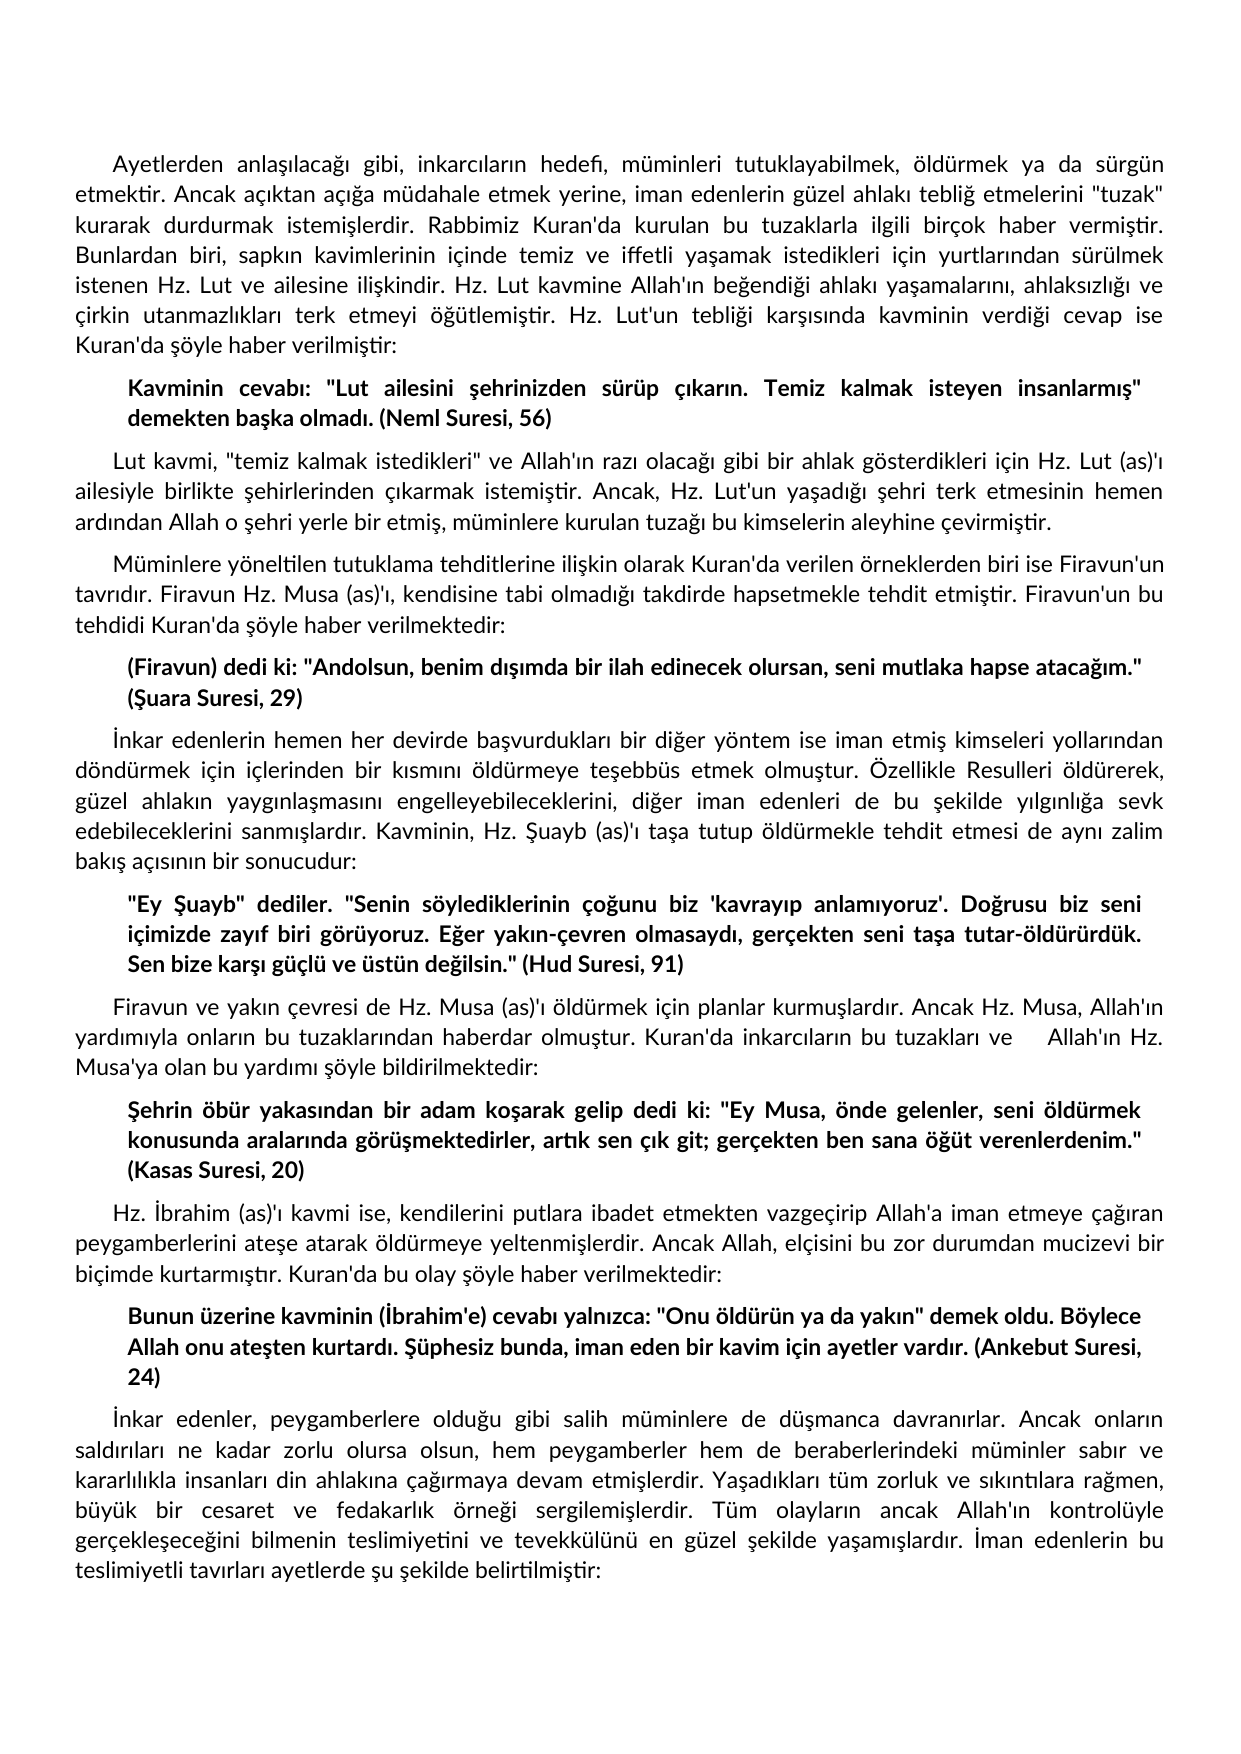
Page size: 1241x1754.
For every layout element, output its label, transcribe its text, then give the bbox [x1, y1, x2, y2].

text (Firavun) dedi ki: "Andolsun, benim dışımda bir ilah edinecek olursan, seni mutlaka hapse atacağım." (Şuara Suresi, 29) [127, 653, 1143, 711]
text İnkar edenlerin hemen her devirde başvurdukları bir diğer yöntem ise iman etmiş kimseleri yollarından döndürmek için içlerinden bir kısmını öldürmeye teşebbüs etmek olmuştur. Özellikle Resulleri öldürerek, güzel ahlakın yaygınlaşmasını engelleyebileceklerini, diğer iman edenleri de bu şekilde yılgınlığa sevk edebileceklerini sanmışlardır. Kavminin, Hz. Şuayb (as)'ı taşa tutup öldürmekle tehdit etmesi de aynı zalim bakış açısının bir sonucudur: [75, 726, 1165, 874]
text Firavun ve yakın çevresi de Hz. Musa (as)'ı öldürmek için planlar kurmuşlardır. Ancak Hz. Musa, Allah'ın yardımıyla onların bu tuzaklarından haberdar olmuştur. Kuran'da inkarcıların bu tuzakları ve Allah'ın Hz. Musa'ya olan bu yardımı şöyle bildirilmektedir: [75, 993, 1165, 1081]
text Lut kavmi, "temiz kalmak istedikleri" ve Allah'ın razı olacağı gibi bir ahlak gösterdikleri için Hz. Lut (as)'ı ailesiyle birlikte şehirlerinden çıkarmak istemiştir. Ancak, Hz. Lut'un yaşadığı şehri terk etmesinin hemen ardından Allah o şehri yerle bir etmiş, müminlere kurulan tuzağı bu kimselerin aleyhine çevirmiştir. [75, 447, 1165, 535]
text İnkar edenler, peygamberlere olduğu gibi salih müminlere de düşmanca davranırlar. Ancak onların saldırıları ne kadar zorlu olursa olsun, hem peygamberler hem de beraberlerindeki müminler sabır ve kararlılıkla insanları din ahlakına çağırmaya devam etmişlerdir. Yaşadıkları tüm zorluk ve sıkıntılara rağmen, büyük bir cesaret ve fedakarlık örneği sergilemişlerdir. Tüm olayların ancak Allah'ın kontrolüyle gerçekleşeceğini bilmenin teslimiyetini ve tevekkülünü en güzel şekilde yaşamışlardır. İman edenlerin bu teslimiyetli tavırları ayetlerde şu şekilde belirtilmiştir: [75, 1405, 1165, 1584]
text Müminlere yöneltilen tutuklama tehditlerine ilişkin olarak Kuran'da verilen örneklerden biri ise Firavun'un tavrıdır. Firavun Hz. Musa (as)'ı, kendisine tabi olmadığı takdirde hapsetmekle tehdit etmiştir. Firavun'un bu tehdidi Kuran'da şöyle haber verilmektedir: [75, 550, 1165, 638]
text Hz. İbrahim (as)'ı kavmi ise, kendilerini putlara ibadet etmekten vazgeçirip Allah'a iman etmeye çağıran peygamberlerini ateşe atarak öldürmeye yeltenmişlerdir. Ancak Allah, elçisini bu zor durumdan mucizevi bir biçimde kurtarmıştır. Kuran'da bu olay şöyle haber verilmektedir: [75, 1199, 1165, 1287]
text Kavminin cevabı: "Lut ailesini şehrinizden sürüp çıkarın. Temiz kalmak isteyen insanlarmış" demekten başka olmadı. (Neml Suresi, 56) [127, 374, 1143, 432]
text Şehrin öbür yakasından bir adam koşarak gelip dedi ki: "Ey Musa, önde gelenler, seni öldürmek konusunda aralarında görüşmektedirler, artık sen çık git; gerçekten ben sana öğüt verenlerdenim." (Kasas Suresi, 20) [127, 1096, 1143, 1184]
text "Ey Şuayb" dediler. "Senin söylediklerinin çoğunu biz 'kavrayıp anlamıyoruz'. Doğrusu biz seni içimizde zayıf biri görüyoruz. Eğer yakın-çevren olmasaydı, gerçekten seni taşa tutar-öldürürdük. Sen bize karşı güçlü ve üstün değilsin." (Hud Suresi, 91) [127, 889, 1143, 977]
text Bunun üzerine kavminin (İbrahim'e) cevabı yalnızca: "Onu öldürün ya da yakın" demek oldu. Böylece Allah onu ateşten kurtardı. Şüphesiz bunda, iman eden bir kavim için ayetler vardır. (Ankebut Suresi, 24) [127, 1302, 1143, 1390]
text Ayetlerden anlaşılacağı gibi, inkarcıların hedefi, müminleri tutuklayabilmek, öldürmek ya da sürgün etmektir. Ancak açıktan açığa müdahale etmek yerine, iman edenlerin güzel ahlakı tebliğ etmelerini "tuzak" kurarak durdurmak istemişlerdir. Rabbimiz Kuran'da kurulan bu tuzaklarla ilgili birçok haber vermiştir. Bunlardan biri, sapkın kavimlerinin içinde temiz ve iffetli yaşamak istedikleri için yurtlarından sürülmek istenen Hz. Lut ve ailesine ilişkindir. Hz. Lut kavmine Allah'ın beğendiği ahlakı yaşamalarını, ahlaksızlığı ve çirkin utanmazlıkları terk etmeyi öğütlemiştir. Hz. Lut'un tebliği karşısında kavminin verdiği cevap ise Kuran'da şöyle haber verilmiştir: [75, 150, 1165, 359]
